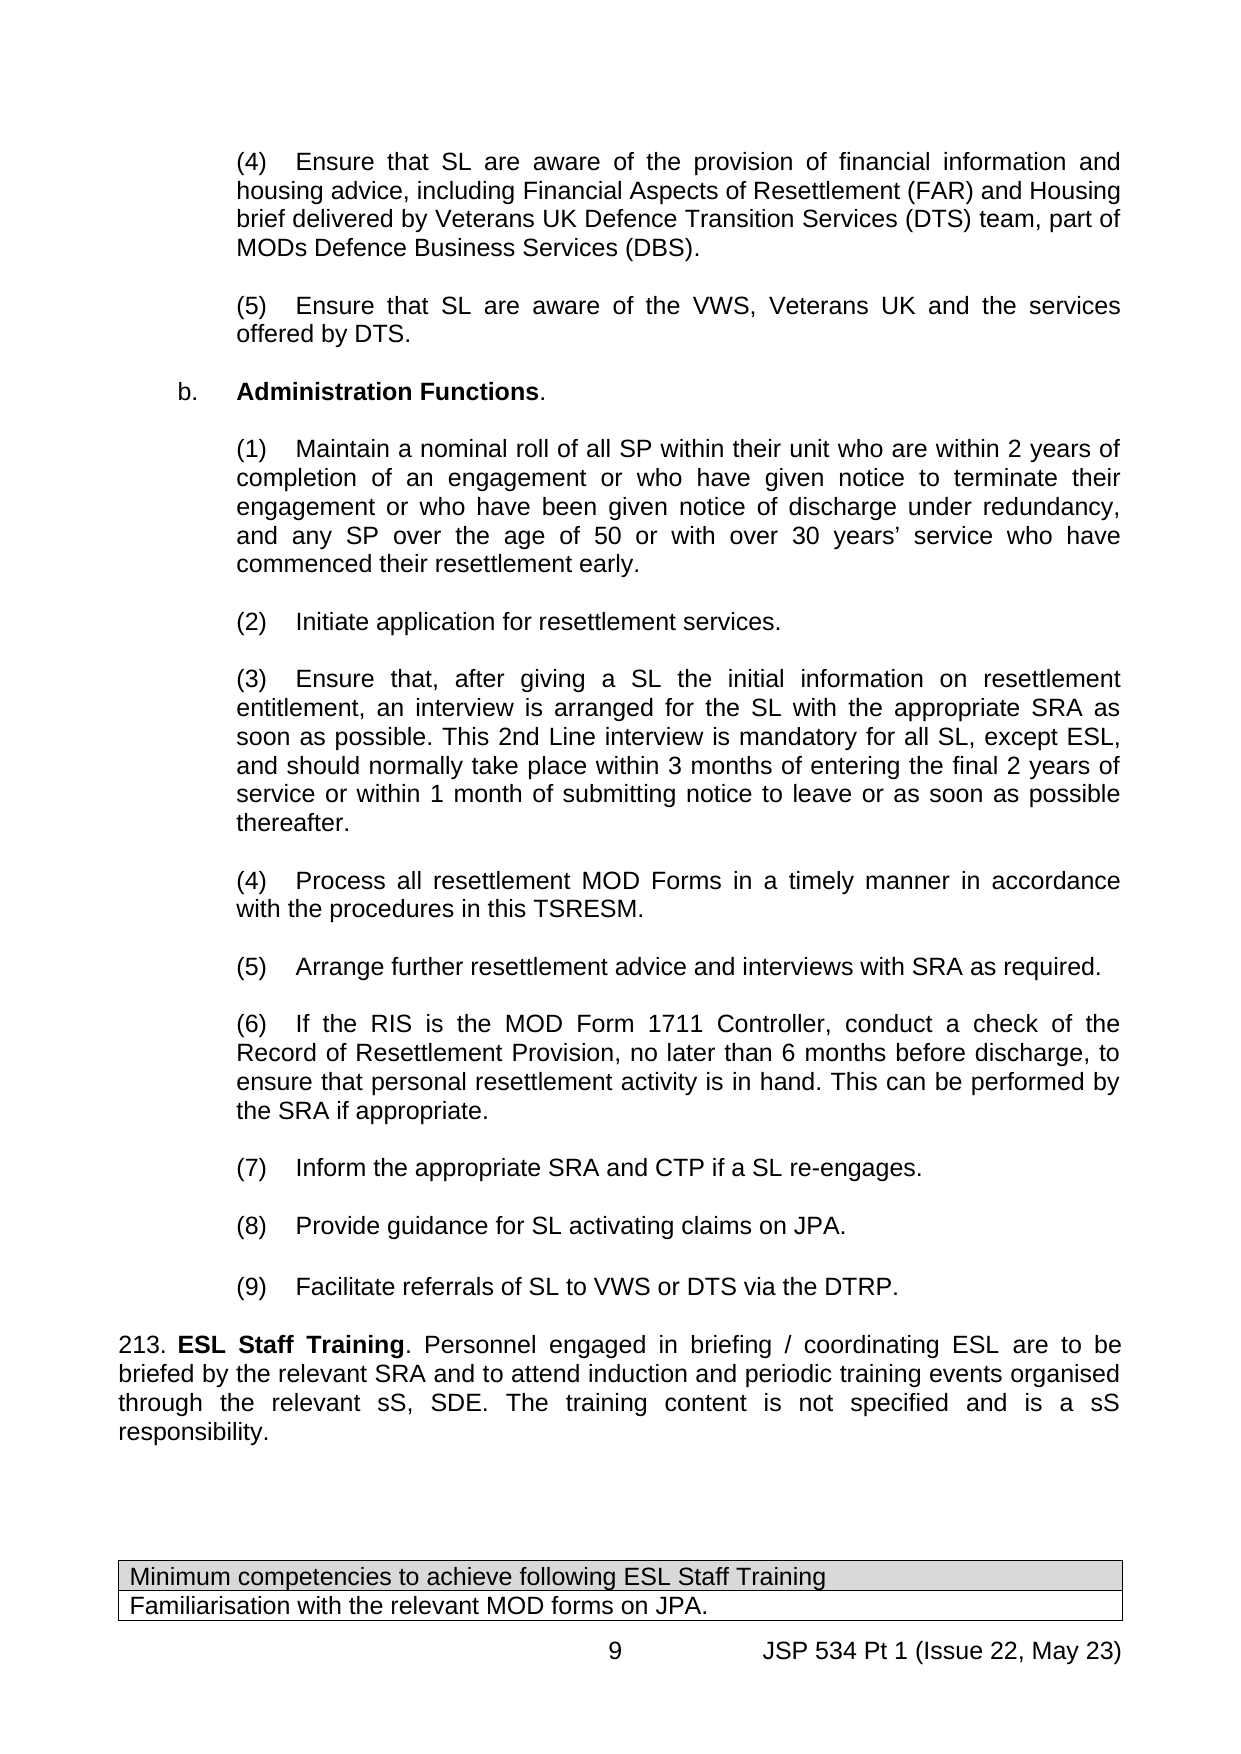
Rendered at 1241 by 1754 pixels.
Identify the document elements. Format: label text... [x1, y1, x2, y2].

table_cell Familiarisation with the relevant MOD forms on JPA. [119, 1591, 1122, 1620]
text (7) Inform the appropriate SRA and CTP if a SL re-engages. [236, 1153, 1122, 1182]
text (4) Ensure that SL are aware of the provision of financial information and housing advice, including Financial Aspects of Resettlement (FAR) and Housing brief delivered by Veterans UK Defence Transition Services (DTS) team, part of MODs Defence Business Services (DBS). [236, 147, 1122, 262]
text (3) Ensure that, after giving a SL the initial information on resettlement entitlement, an interview is arranged for the SL with the appropriate SRA as soon as possible. This 2nd Line interview is mandatory for all SL, except ESL, and should normally take place within 3 months of entering the final 2 years of service or within 1 month of submitting notice to leave or as soon as possible thereafter. [236, 664, 1122, 837]
text (5) Ensure that SL are aware of the VWS, Veterans UK and the services offered by DTS. [236, 291, 1122, 348]
table_header Minimum competencies to achieve following ESL Staff Training [119, 1561, 1122, 1590]
text (8) Provide guidance for SL activating claims on JPA. [236, 1211, 1122, 1239]
list ESL Staff Training. Personnel engaged in briefing / coordinating ESL are to be briefed by the relevant SRA and to attend induction and periodic training events organised through the relevant sS, SDE. The training content is not specified and is a sS responsibility. [118, 1330, 1122, 1445]
text (9) Facilitate referrals of SL to VWS or DTS via the DTRP. [236, 1268, 1122, 1302]
text (5) Arrange further resettlement advice and interviews with SRA as required. [236, 952, 1122, 981]
text (2) Initiate application for resettlement services. [236, 607, 1122, 636]
text b. Administration Functions. [177, 377, 1122, 406]
text (1) Maintain a nominal roll of all SP within their unit who are within 2 years of completion of an engagement or who have given notice to terminate their engagement or who have been given notice of discharge under redundancy, and any SP over the age of 50 or with over 30 years’ service who have commenced their resettlement early. [236, 434, 1122, 578]
text (6) If the RIS is the MOD Form 1711 Controller, conduct a check of the Record of Resettlement Provision, no later than 6 months before discharge, to ensure that personal resettlement activity is in hand. This can be performed by the SRA if appropriate. [236, 1009, 1122, 1124]
text (4) Process all resettlement MOD Forms in a timely manner in accordance with the procedures in this TSRESM. [236, 866, 1122, 923]
